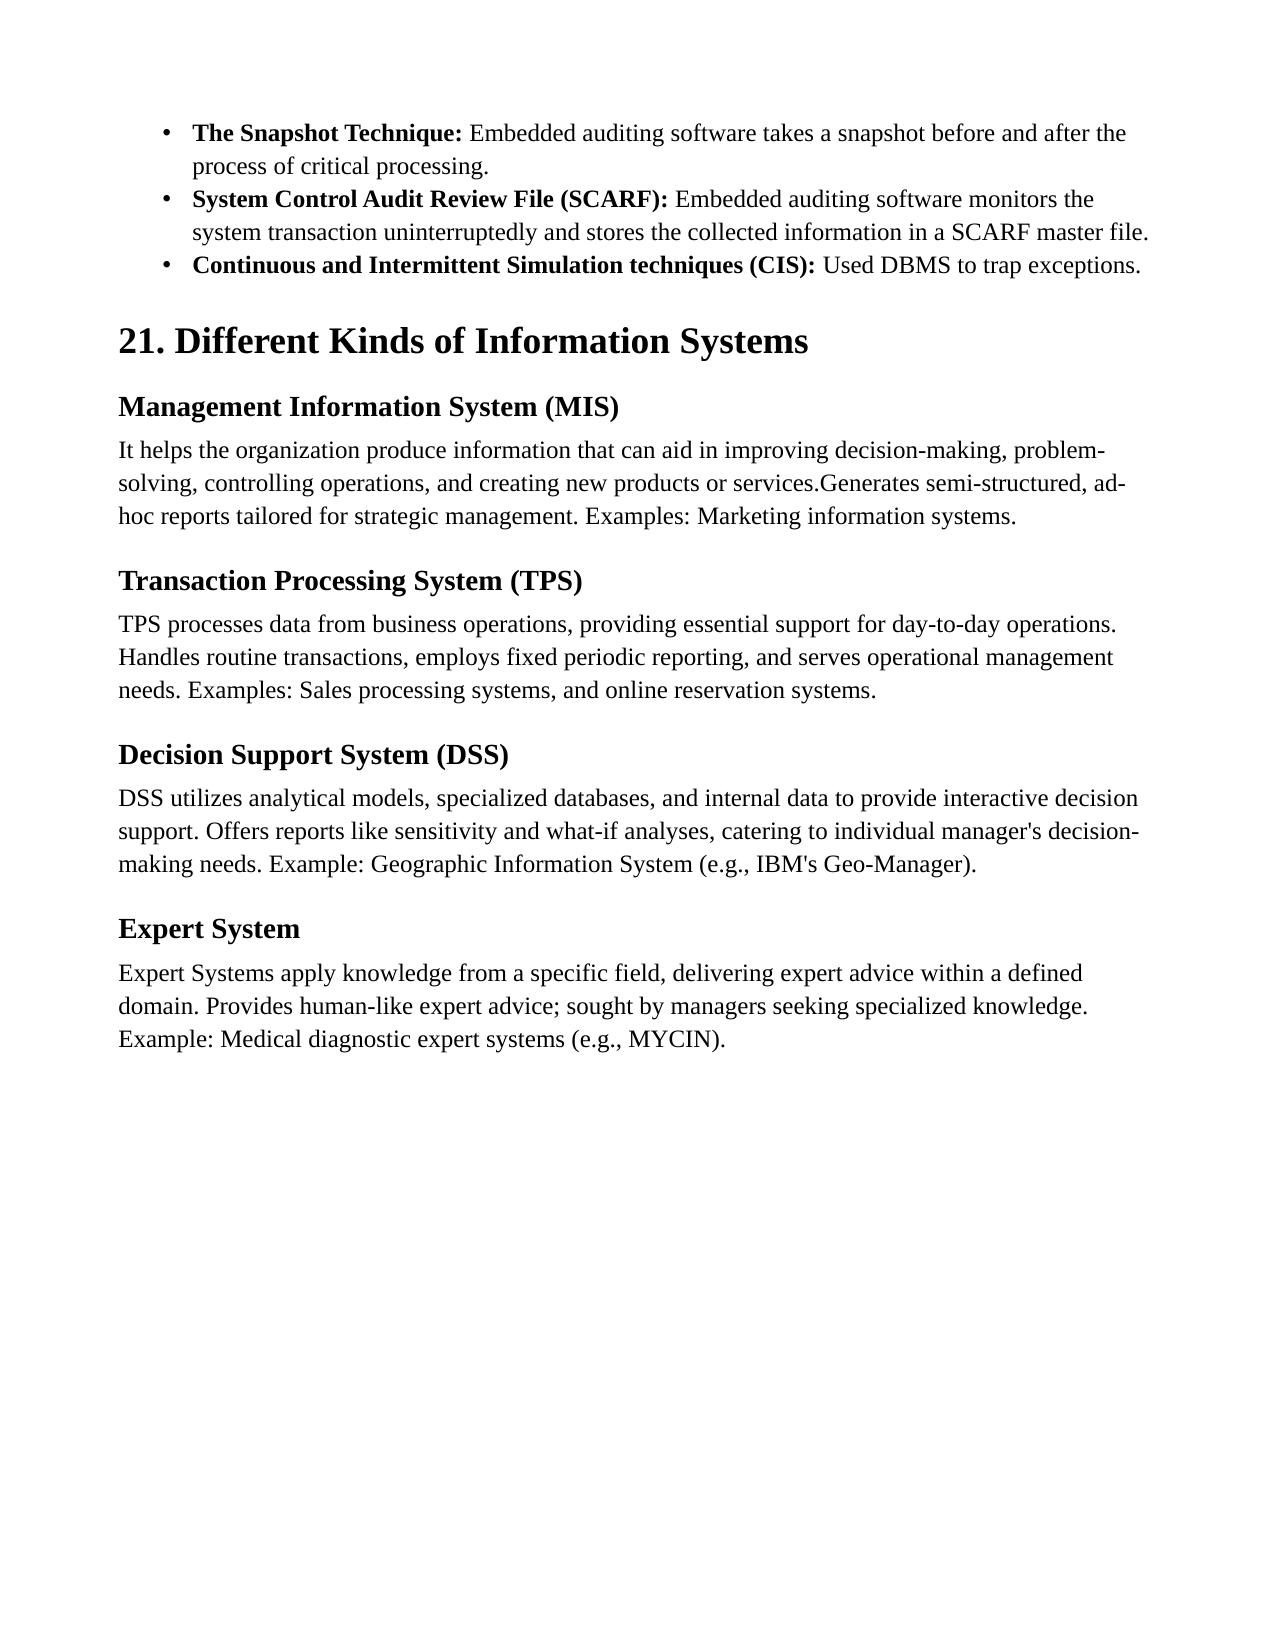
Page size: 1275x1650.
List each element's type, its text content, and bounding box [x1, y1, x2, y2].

subtitle 21. Different Kinds of Information Systems [118, 319, 1157, 362]
subtitle Expert System [118, 912, 1157, 945]
subtitle Transaction Processing System (TPS) [118, 563, 1157, 597]
list The Snapshot Technique: Embedded auditing software takes a snapshot before and after the process of critical processing. [162, 118, 1157, 180]
subtitle Decision Support System (DSS) [118, 737, 1157, 771]
text TPS processes data from business operations, providing essential support for day-to-day operations. Handles routine transactions, employs fixed periodic reporting, and serves operational management needs. Examples: Sales processing systems, and online reservation systems. [118, 609, 1157, 704]
list System Control Audit Review File (SCARF): Embedded auditing software monitors the system transaction uninterruptedly and stores the collected information in a SCARF master file. [162, 184, 1157, 246]
list Continuous and Intermittent Simulation techniques (CIS): Used DBMS to trap exceptions. [162, 250, 1157, 279]
text Expert Systems apply knowledge from a specific field, delivering expert advice within a defined domain. Provides human-like expert advice; sought by managers seeking specialized knowledge. Example: Medical diagnostic expert systems (e.g., MYCIN). [118, 958, 1157, 1052]
subtitle Management Information System (MIS) [118, 389, 1157, 422]
text It helps the organization produce information that can aid in improving decision-making, problem-solving, controlling operations, and creating new products or services.Generates semi-structured, ad-hoc reports tailored for strategic management. Examples: Marketing information systems. [118, 435, 1157, 530]
text DSS utilizes analytical models, specialized databases, and internal data to provide interactive decision support. Offers reports like sensitivity and what-if analyses, catering to individual manager's decision-making needs. Example: Geographic Information System (e.g., IBM's Geo-Manager). [118, 783, 1157, 878]
